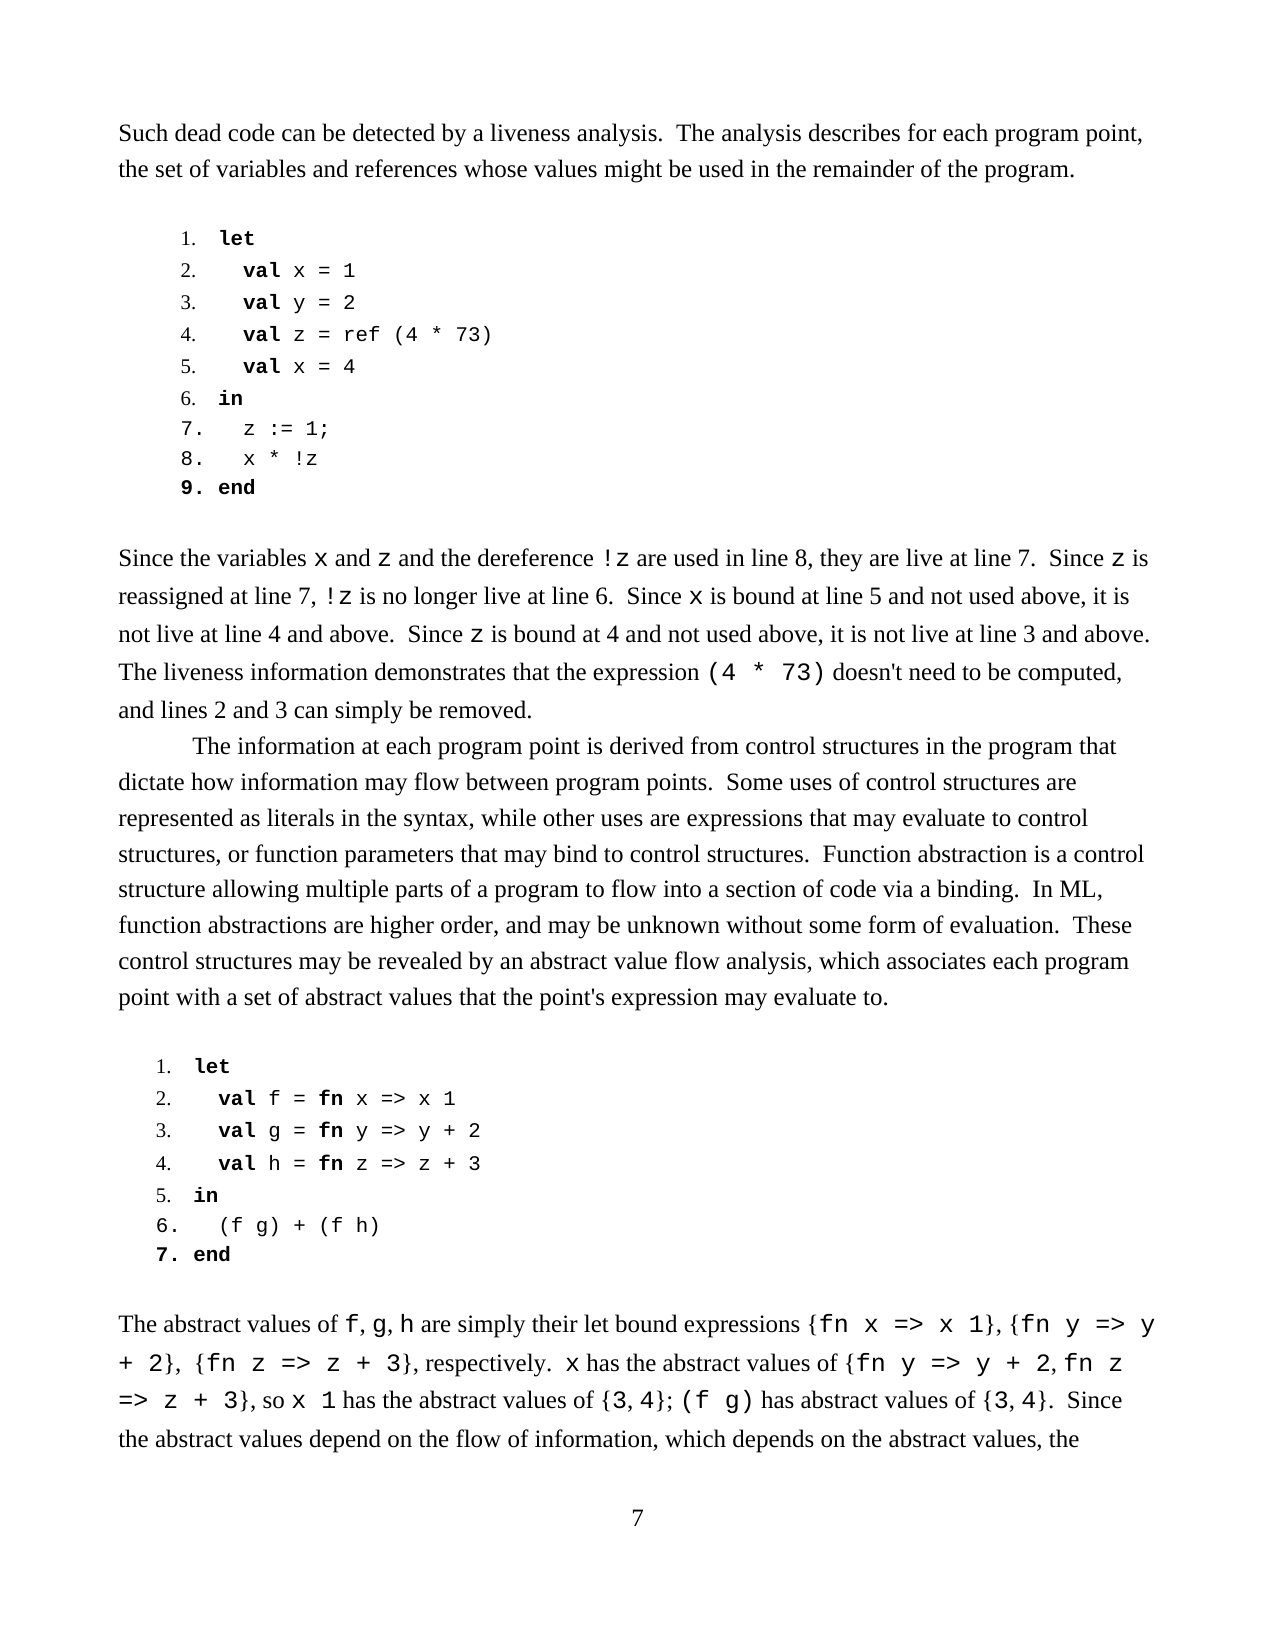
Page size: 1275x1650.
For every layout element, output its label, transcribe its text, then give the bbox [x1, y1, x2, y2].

list (f g) + (f h) [156, 1215, 1157, 1238]
list in [180, 386, 1157, 412]
text The abstract values of f, g, h are simply their let bound expressions {fn x => x 1}, {fn y => y + 2}, {fn z => z + 3}, respectively. x has the abstract values of {fn y => y + 2, fn z => z + 3}, so x 1 has the abstract values of {3, 4}; (f g) has abstract values of {3, 4}. Since the abstract values depend on the flow of information, which depends on the abstract values, the [118, 1309, 1157, 1452]
list val x = 4 [180, 354, 1157, 380]
list val g = fn y => y + 2 [156, 1118, 1157, 1144]
list z := 1; [180, 418, 1157, 442]
list val f = fn x => x 1 [156, 1086, 1157, 1112]
text Since the variables x and z and the dereference !z are used in line 8, they are live at line 7. Since z is reassigned at line 7, !z is no longer live at line 6. Since x is bound at line 5 and not used above, it is not live at line 4 and above. Since z is bound at 4 and not used above, it is not live at line 3 and above. The liveness information demonstrates that the expression (4 * 73) doesn't need to be computed, and lines 2 and 3 can simply be removed. [118, 543, 1157, 724]
list val y = 2 [180, 290, 1157, 316]
list val z = ref (4 * 73) [180, 322, 1157, 348]
text Such dead code can be detected by a liveness analysis. The analysis describes for each program point, the set of variables and references whose values might be used in the remainder of the program. [118, 118, 1157, 183]
list val x = 1 [180, 258, 1157, 284]
text The information at each program point is derived from control structures in the program that dictate how information may flow between program points. Some uses of control structures are represented as literals in the syntax, while other uses are expressions that may evaluate to control structures, or function parameters that may bind to control structures. Function abstraction is a control structure allowing multiple parts of a program to flow into a section of code via a binding. In ML, function abstractions are higher order, and may be unknown without some form of evaluation. These control structures may be revealed by an abstract value flow analysis, which associates each program point with a set of abstract values that the point's expression may evaluate to. [118, 731, 1157, 1011]
list end [156, 1244, 1157, 1268]
list end [180, 477, 1157, 501]
list x * !z [180, 448, 1157, 472]
list let [156, 1054, 1157, 1080]
list in [156, 1183, 1157, 1208]
list let [180, 226, 1157, 252]
list val h = fn z => z + 3 [156, 1151, 1157, 1176]
